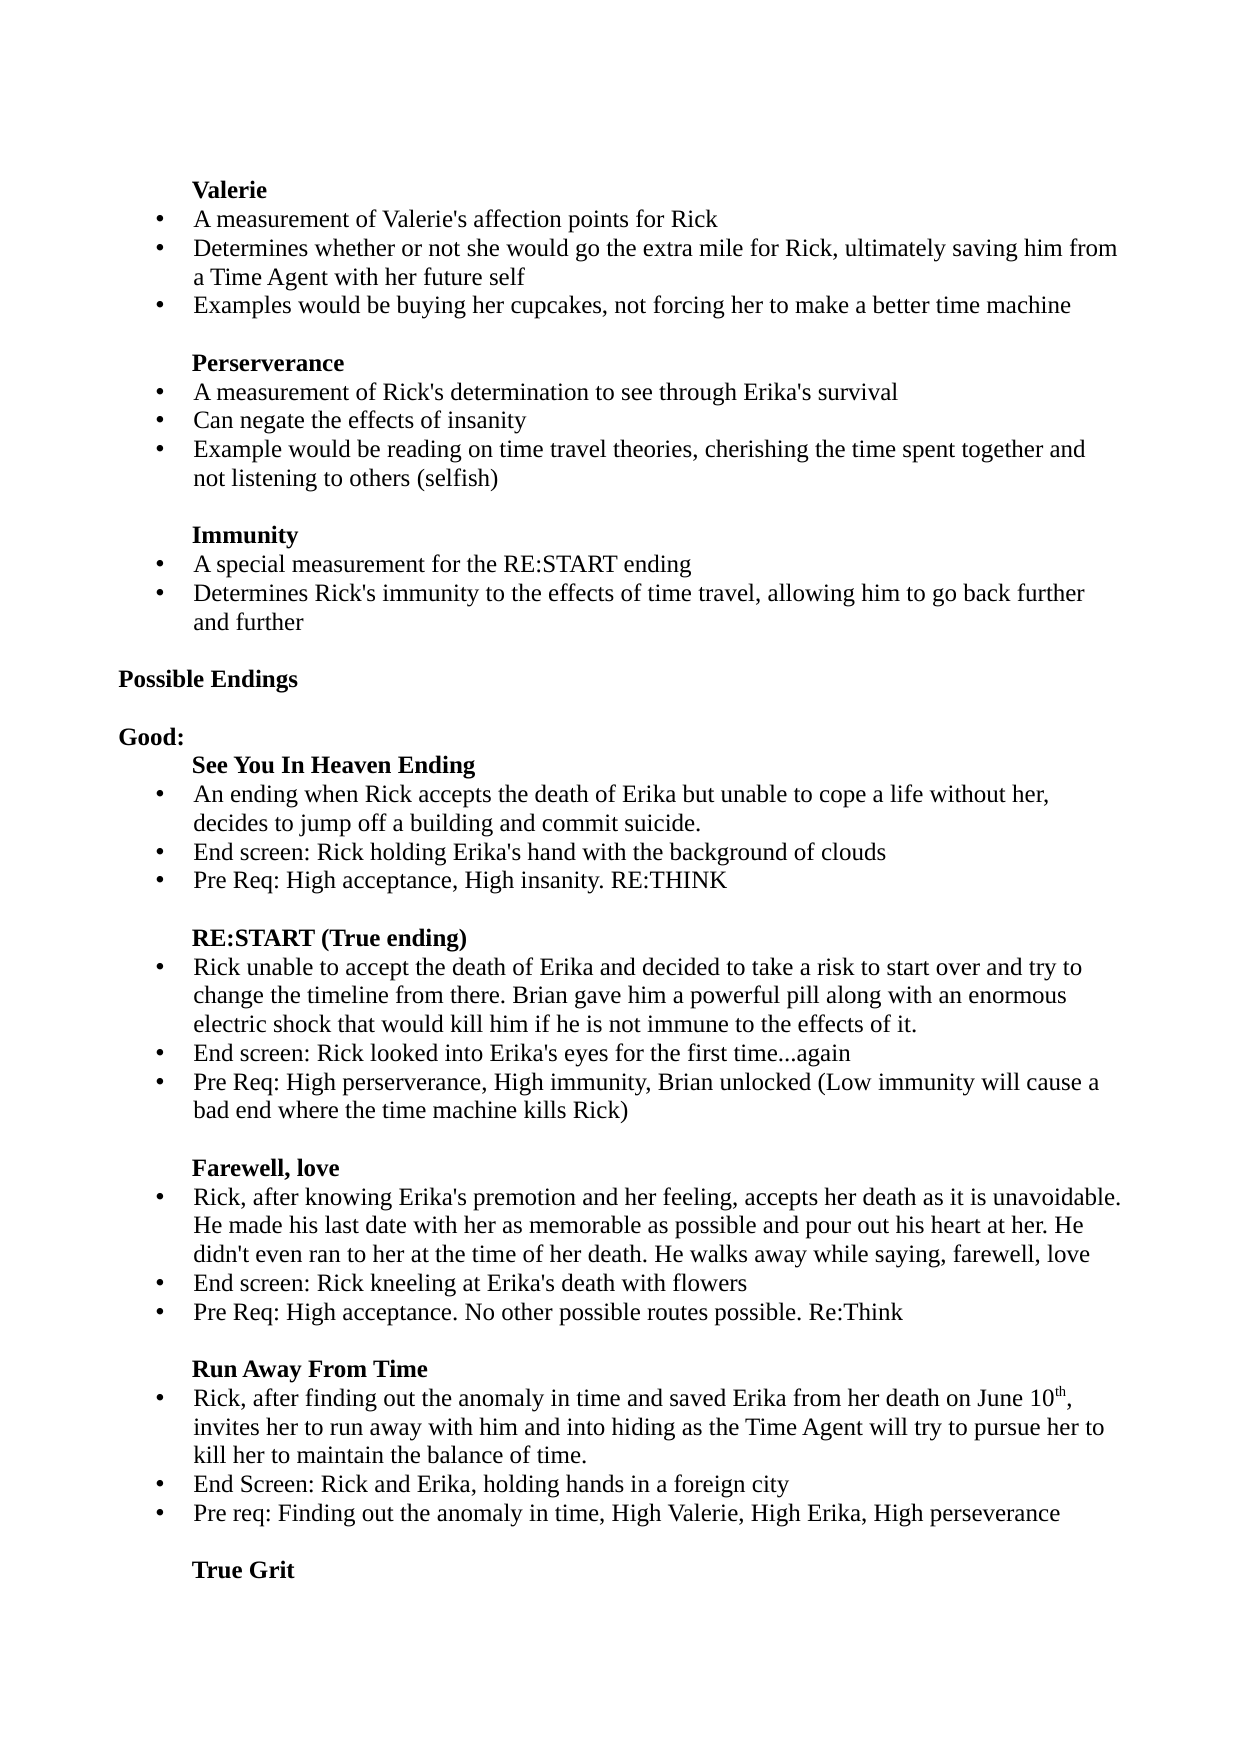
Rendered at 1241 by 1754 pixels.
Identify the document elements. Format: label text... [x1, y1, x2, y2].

text Farewell, love [118, 1153, 1122, 1182]
list Can negate the effects of insanity [156, 406, 1122, 434]
list A special measurement for the RE:START ending [156, 549, 1122, 578]
text Good: [118, 722, 1122, 751]
list Pre Req: High perserverance, High immunity, Brian unlocked (Low immunity will cause a bad end where the time machine kills Rick) [156, 1067, 1122, 1124]
list An ending when Rick accepts the death of Erika but unable to cope a life without her, decides to jump off a building and commit suicide. [156, 779, 1122, 837]
list Example would be reading on time travel theories, cherishing the time spent together and not listening to others (selfish) [156, 434, 1122, 492]
list Rick, after knowing Erika's premotion and her feeling, accepts her death as it is unavoidable. He made his last date with her as memorable as possible and pour out his heart at her. He didn't even ran to her at the time of her death. He walks away while saying, farewell, love [156, 1182, 1122, 1268]
text Possible Endings [118, 664, 1122, 693]
text Run Away From Time [118, 1354, 1122, 1383]
text Immunity [118, 521, 1122, 549]
list End screen: Rick looked into Erika's eyes for the first time...again [156, 1038, 1122, 1067]
text True Grit [118, 1556, 1122, 1584]
text RE:START (True ending) [118, 923, 1122, 952]
list Examples would be buying her cupcakes, not forcing her to make a better time machine [156, 291, 1122, 319]
list End screen: Rick holding Erika's hand with the background of clouds [156, 837, 1122, 866]
list Pre Req: High acceptance. No other possible routes possible. Re:Think [156, 1297, 1122, 1326]
text Perserverance [118, 348, 1122, 377]
list Rick unable to accept the death of Erika and decided to take a risk to start over and try to change the timeline from there. Brian gave him a powerful pill along with an enormous electric shock that would kill him if he is not immune to the effects of it. [156, 952, 1122, 1038]
list Rick, after finding out the anomaly in time and saved Erika from her death on June 10th, invites her to run away with him and into hiding as the Time Agent will try to pursue her to kill her to maintain the balance of time. [156, 1383, 1122, 1469]
text Valerie [118, 176, 1122, 204]
text See You In Heaven Ending [118, 751, 1122, 779]
list Pre req: Finding out the anomaly in time, High Valerie, High Erika, High perseverance [156, 1498, 1122, 1527]
list A measurement of Valerie's affection points for Rick [156, 204, 1122, 233]
list End screen: Rick kneeling at Erika's death with flowers [156, 1268, 1122, 1297]
list A measurement of Rick's determination to see through Erika's survival [156, 377, 1122, 406]
list End Screen: Rick and Erika, holding hands in a foreign city [156, 1469, 1122, 1498]
list Determines whether or not she would go the extra mile for Rick, ultimately saving him from a Time Agent with her future self [156, 233, 1122, 291]
list Determines Rick's immunity to the effects of time travel, allowing him to go back further and further [156, 578, 1122, 636]
list Pre Req: High acceptance, High insanity. RE:THINK [156, 866, 1122, 894]
